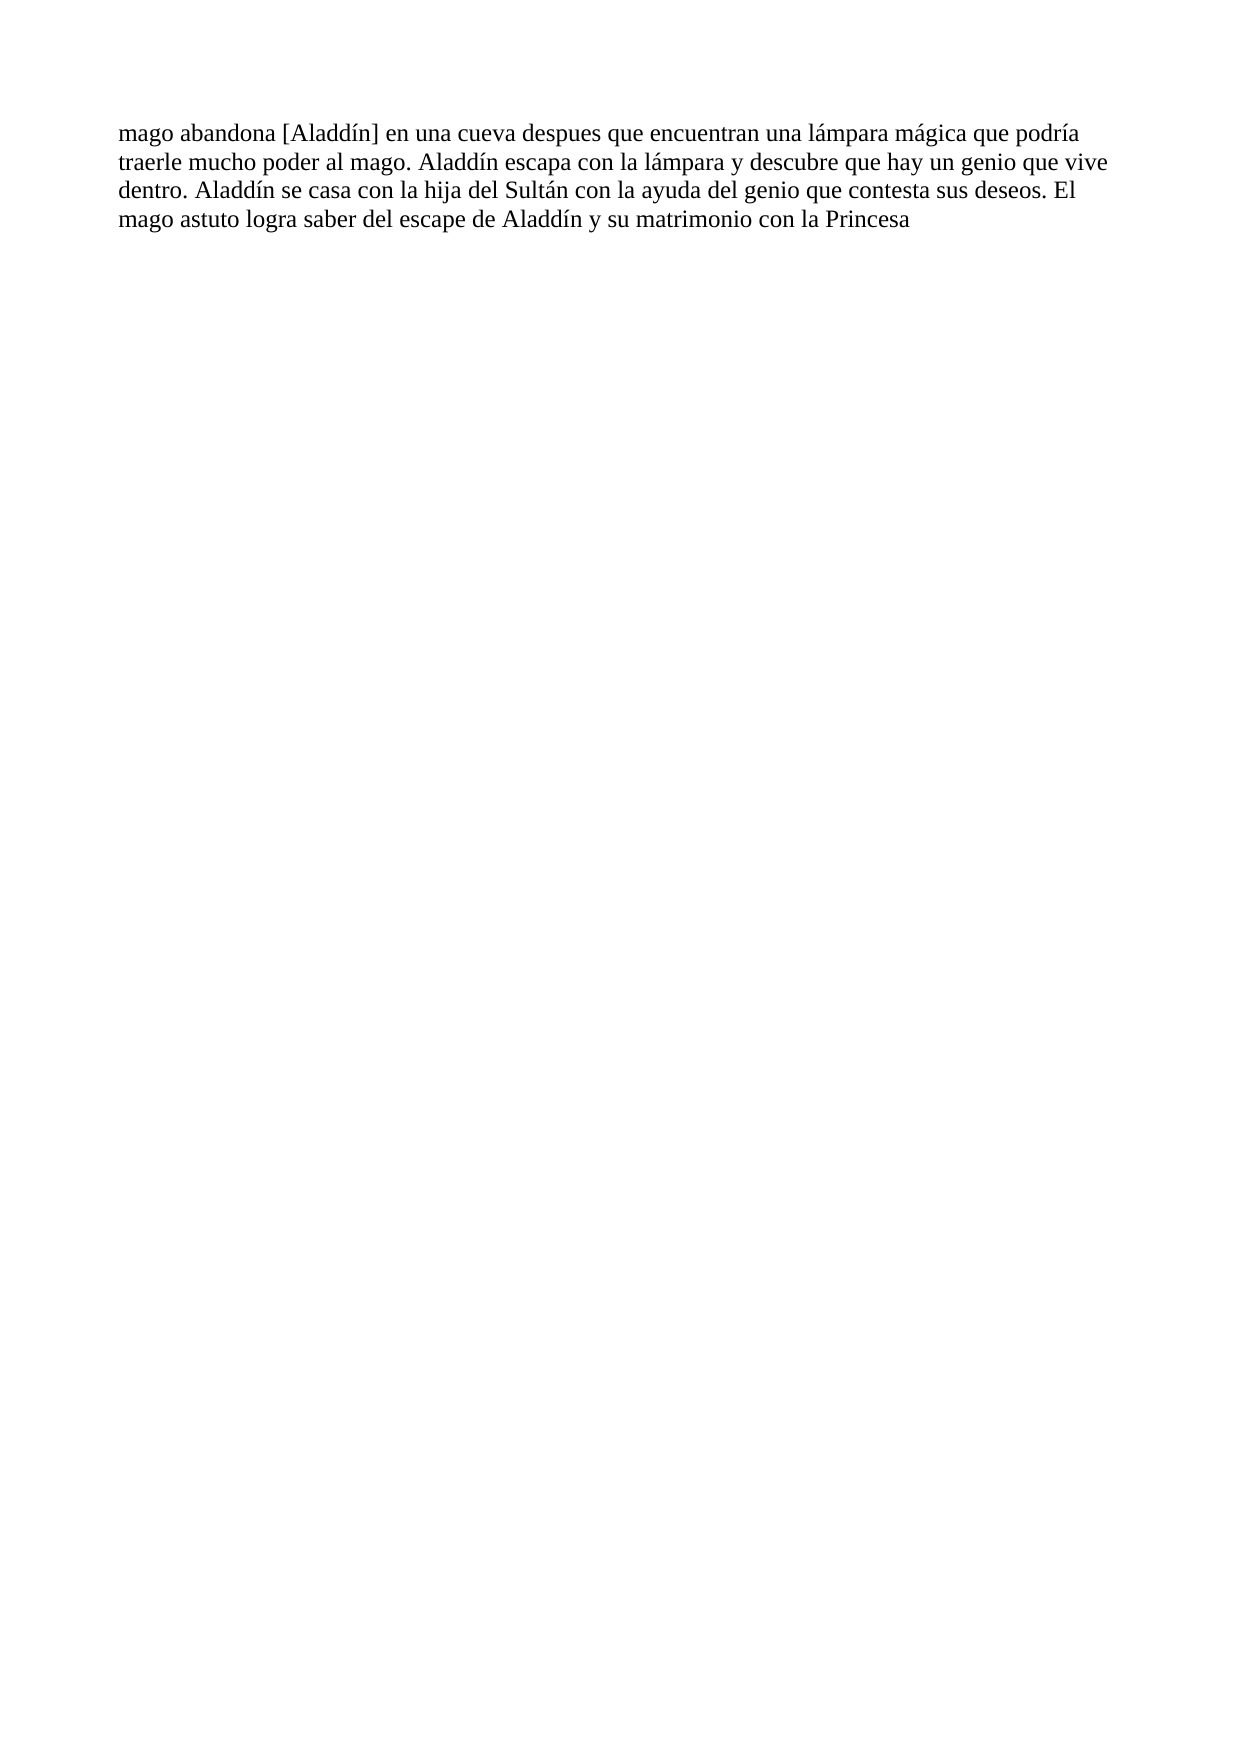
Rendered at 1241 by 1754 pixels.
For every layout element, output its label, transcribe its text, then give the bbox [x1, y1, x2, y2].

text mago abandona [Aladdín] en una cueva despues que encuentran una lámpara mágica que podría traerle mucho poder al mago. Aladdín escapa con la lámpara y descubre que hay un genio que vive dentro. Aladdín se casa con la hija del Sultán con la ayuda del genio que contesta sus deseos. El mago astuto logra saber del escape de Aladdín y su matrimonio con la Princesa [118, 118, 1122, 233]
